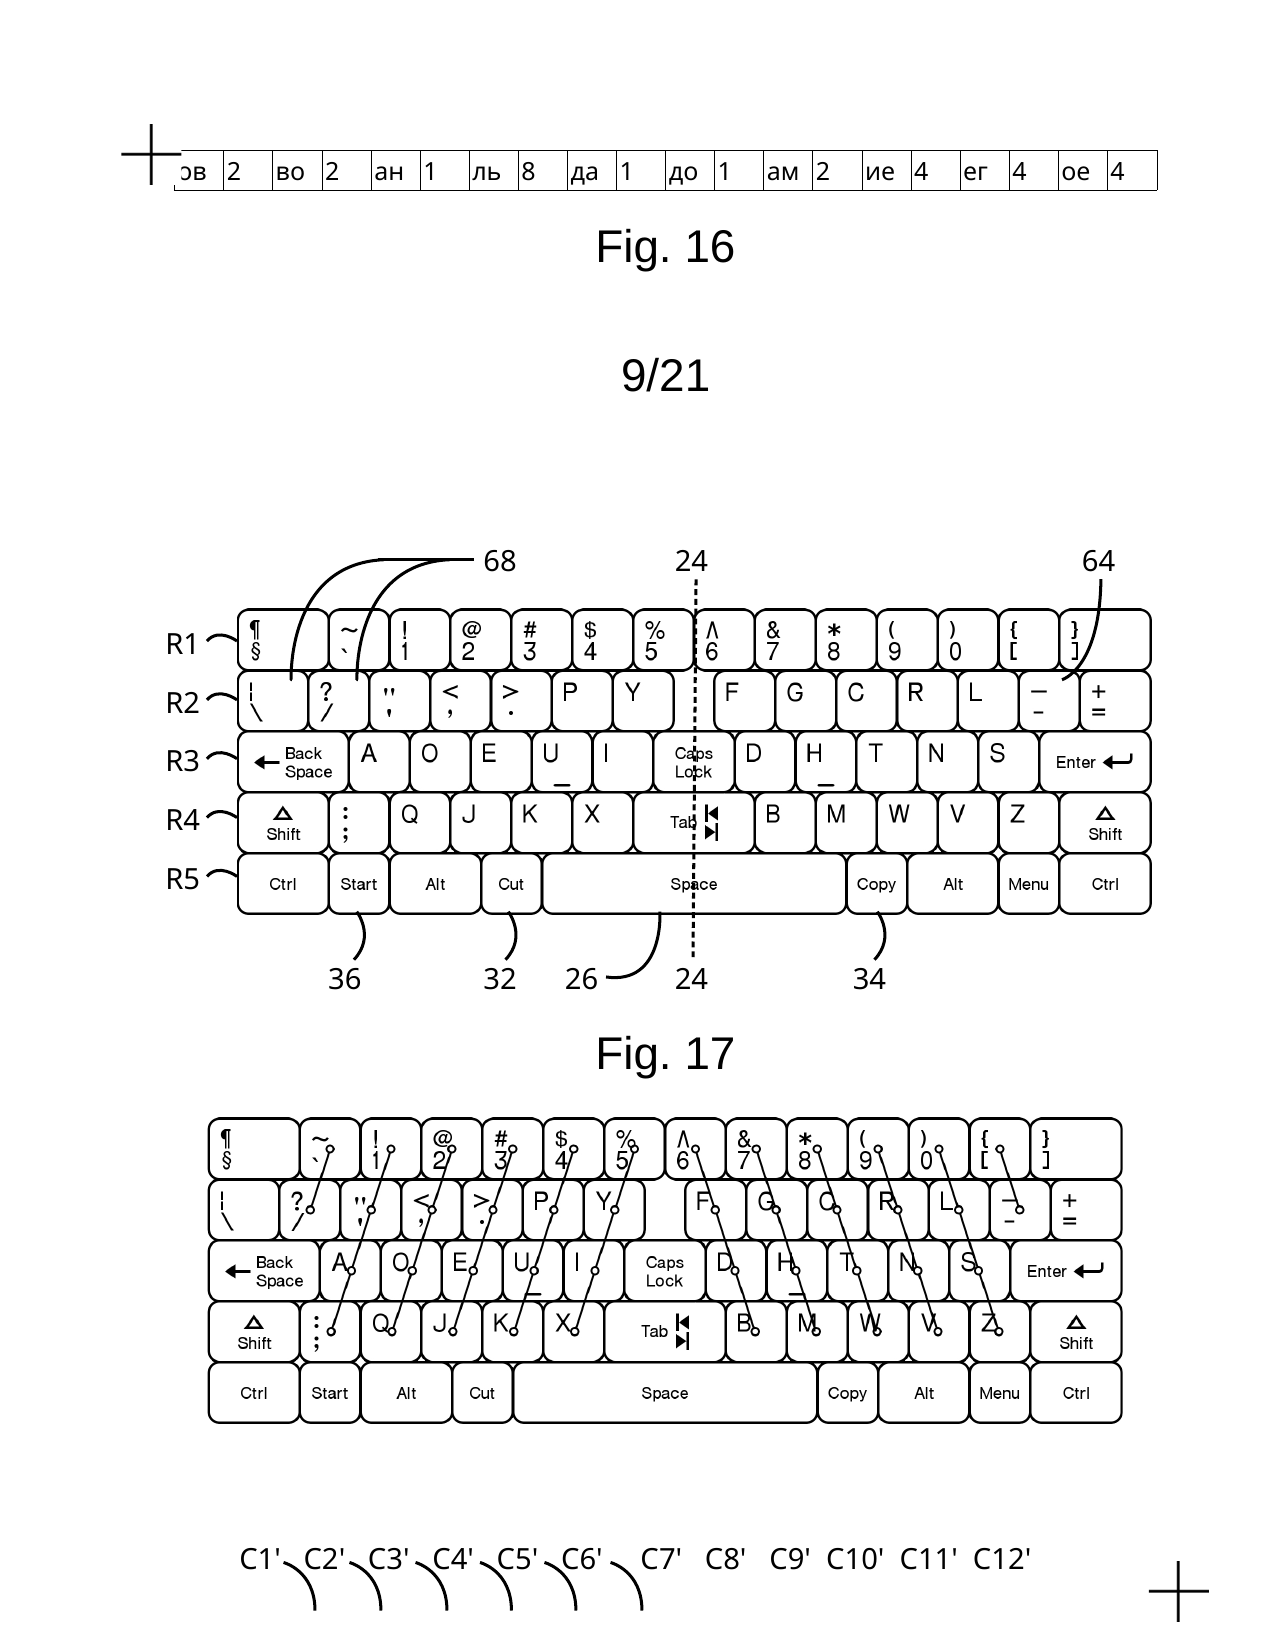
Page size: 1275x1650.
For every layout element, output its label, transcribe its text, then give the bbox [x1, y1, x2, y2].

text 9/21 [150, 348, 1181, 401]
table_cell 2 [813, 151, 862, 190]
table_cell ов [182, 168, 188, 178]
table_cell 2 [323, 151, 371, 190]
table_cell 8 [519, 151, 567, 190]
text R4 [150, 799, 237, 839]
table_cell ое [1059, 151, 1107, 190]
table_cell во [273, 151, 322, 190]
text C1' C2' C3' C4' C5' C6' C7' C8' C9' C10' C11' C12' [150, 1538, 1181, 1578]
text R1 [150, 623, 237, 663]
table_cell до [666, 151, 714, 190]
table_cell 4 [912, 151, 960, 190]
table_cell ов [182, 151, 223, 184]
picture [237, 608, 1152, 915]
text [1152, 623, 1181, 663]
text Fig. 16 [150, 219, 1181, 272]
text R3 [150, 741, 237, 780]
table_cell 2 [224, 151, 272, 190]
text Fig. 17 [150, 1027, 1181, 1079]
text 68 24 64 [150, 540, 1181, 580]
table_cell ег [961, 151, 1009, 190]
table_cell 4 [1010, 151, 1058, 190]
picture [207, 1117, 1123, 1424]
table_cell ль [470, 151, 518, 190]
picture [1148, 1561, 1209, 1622]
table_cell ам [764, 151, 812, 190]
table_cell 1 [421, 151, 469, 190]
text R5 [150, 858, 237, 898]
table_cell ов [175, 185, 223, 190]
table_cell ие [863, 151, 911, 190]
text R2 [150, 682, 237, 722]
table_cell 1 [617, 151, 665, 190]
text [1152, 858, 1181, 898]
picture [121, 124, 182, 185]
table_cell да [568, 151, 616, 190]
text 36 32 26 24 34 [150, 958, 1181, 998]
text [1152, 741, 1181, 780]
text [1152, 799, 1181, 839]
text [1152, 682, 1181, 722]
table_cell ан [372, 151, 420, 190]
table_cell 1 [715, 151, 763, 190]
table_cell 4 [1108, 151, 1157, 190]
